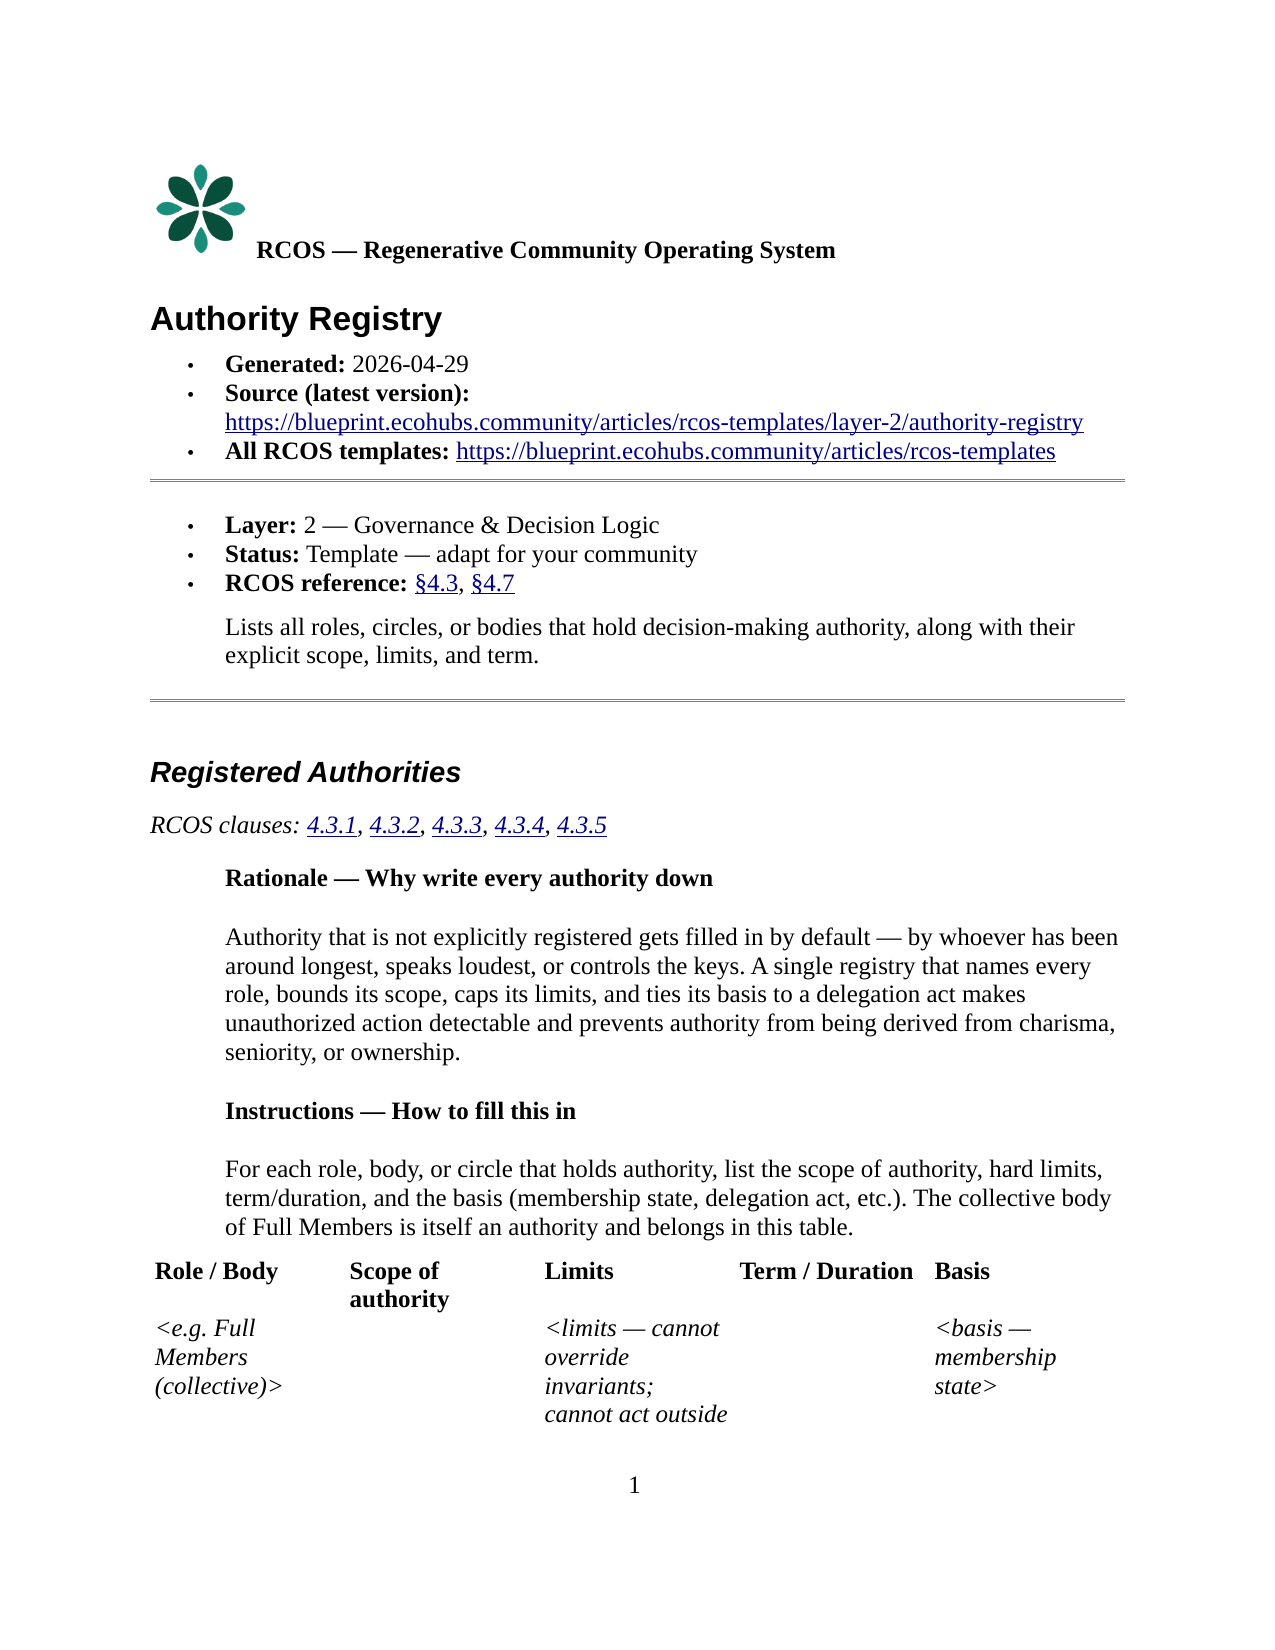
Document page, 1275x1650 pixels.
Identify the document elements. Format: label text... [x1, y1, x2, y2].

text RCOS — Regenerative Community Operating System [150, 159, 1125, 264]
list All RCOS templates: https://blueprint.ecohubs.community/articles/rcos-templates [187, 436, 1125, 464]
text For each role, body, or circle that holds authority, list the scope of authority, hard limits, term/duration, and the basis (membership state, delegation act, etc.). The collective body of Full Members is itself an authority and belongs in this table. [225, 1154, 1125, 1241]
text Rationale — Why write every authority down [225, 863, 1125, 892]
table_cell <limits — cannot override invariants; cannot act outside [540, 1313, 735, 1428]
text RCOS clauses: 4.3.1, 4.3.2, 4.3.3, 4.3.4, 4.3.5 [150, 811, 1125, 839]
table_header Term / Duration [735, 1256, 930, 1313]
table_header Basis [930, 1256, 1125, 1313]
list Layer: 2 — Governance & Decision Logic [187, 511, 1125, 539]
table_cell [345, 1313, 540, 1428]
text Lists all roles, circles, or bodies that hold decision-making authority, along with their explicit scope, limits, and term. [225, 612, 1125, 669]
picture [150, 158, 251, 259]
list Source (latest version): https://blueprint.ecohubs.community/articles/rcos-templates/layer-2/authority-registry [187, 378, 1125, 436]
list Status: Template — adapt for your community [187, 539, 1125, 568]
list Generated: 2026-04-29 [187, 349, 1125, 378]
table_cell [735, 1313, 930, 1428]
list RCOS reference: §4.3, §4.7 [187, 568, 1125, 597]
text Authority that is not explicitly registered gets filled in by default — by whoever has been around longest, speaks loudest, or controls the keys. A single registry that names every role, bounds its scope, caps its limits, and ties its basis to a delegation act makes unauthorized action detectable and prevents authority from being derived from charisma, seniority, or ownership. [225, 922, 1125, 1066]
subtitle Registered Authorities [150, 756, 1125, 789]
table_cell <basis — membership state> [930, 1313, 1125, 1428]
table_header Scope of authority [345, 1256, 540, 1313]
table_header Limits [540, 1256, 735, 1313]
text Instructions — How to fill this in [225, 1096, 1125, 1124]
subtitle Authority Registry [150, 298, 1125, 337]
table_header Role / Body [150, 1256, 345, 1313]
table_cell <e.g. Full Members (collective)> [150, 1313, 345, 1428]
